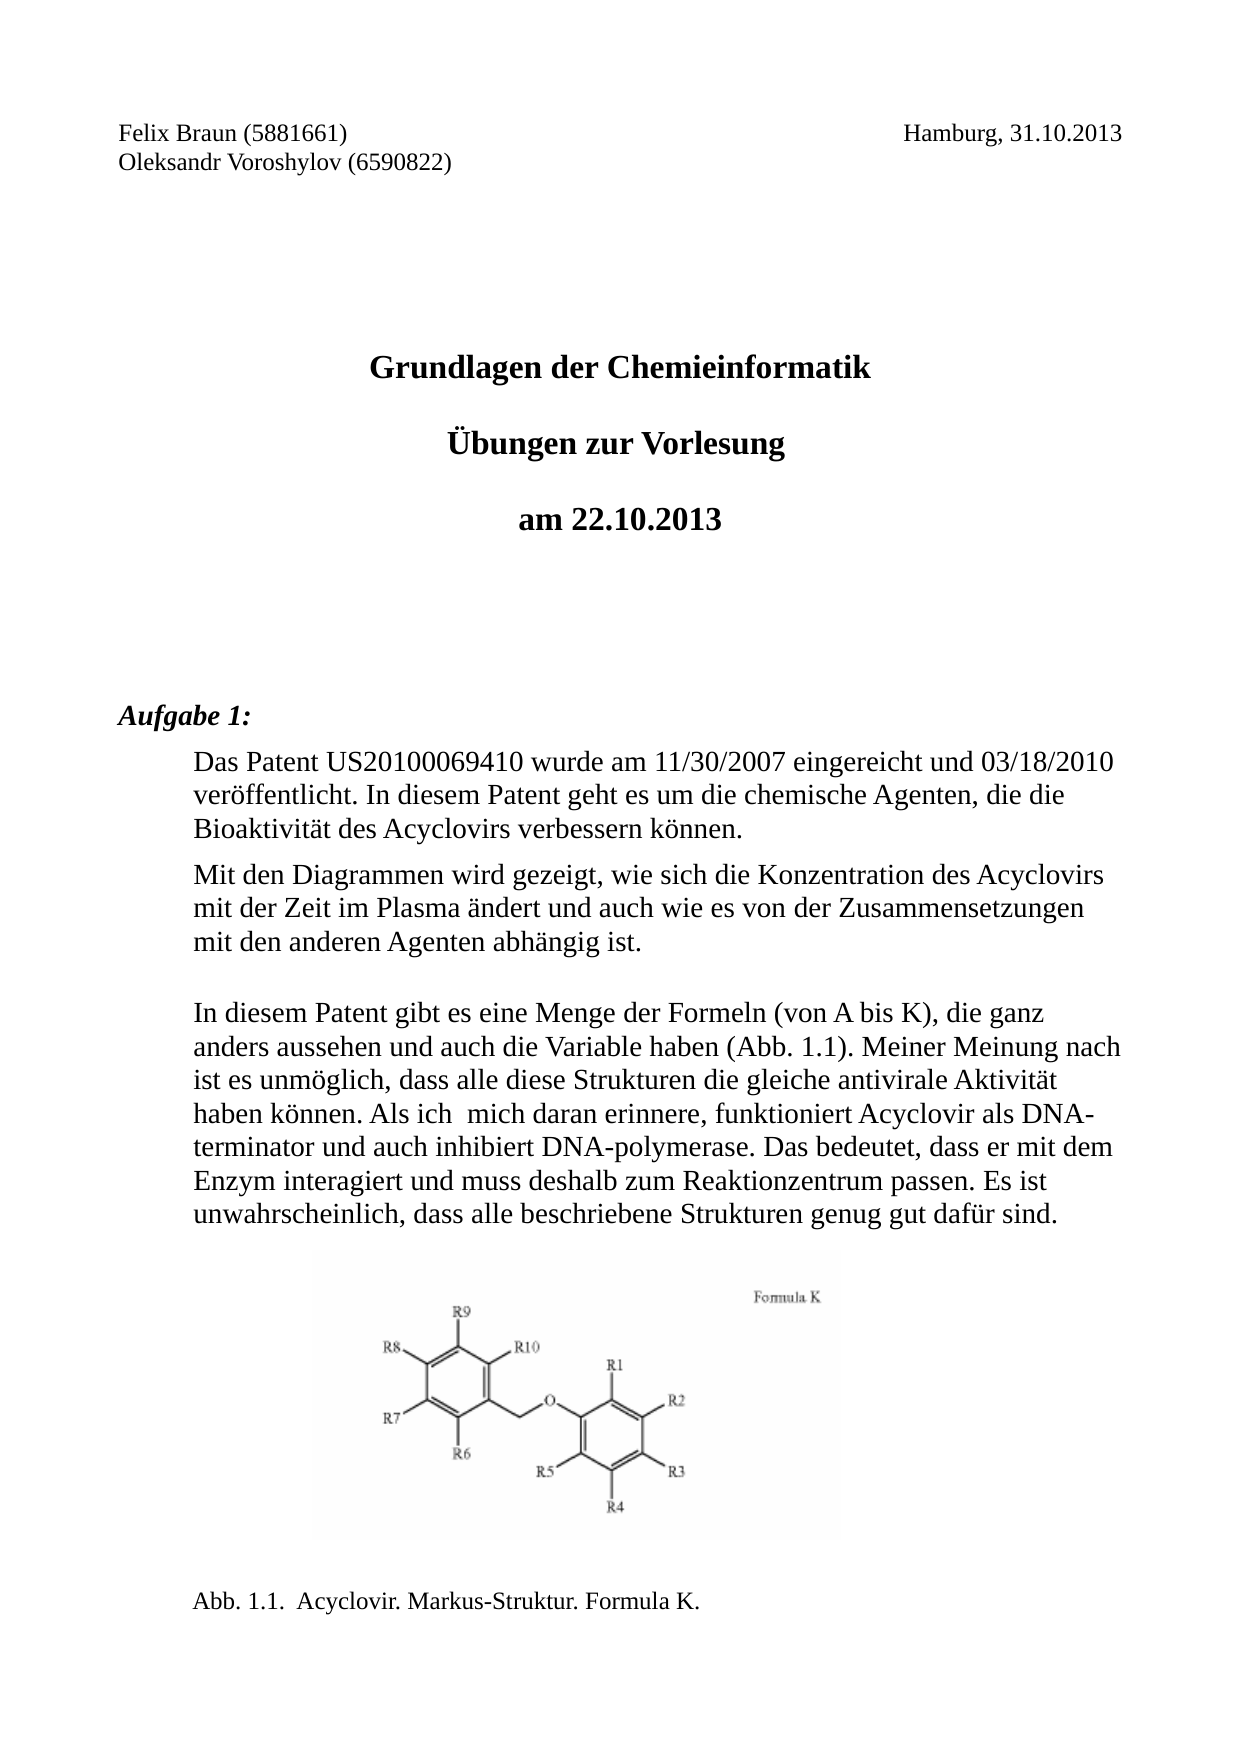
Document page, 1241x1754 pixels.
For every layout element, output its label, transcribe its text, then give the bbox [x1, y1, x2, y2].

subtitle Grundlagen der Chemieinformatik [118, 347, 1122, 386]
list Das Patent US20100069410 wurde am 11/30/2007 eingereicht und 03/18/2010 veröffentlicht. In diesem Patent geht es um die chemische Agenten, die die Bioaktivität des Acyclovirs verbessern können. [156, 744, 1122, 844]
subtitle In diesem Patent gibt es eine Menge der Formeln (von A bis K), die ganz anders aussehen und auch die Variable haben (Abb. 1.1). Meiner Meinung nach ist es unmöglich, dass alle diese Strukturen die gleiche antivirale Aktivität haben können. Als ich mich daran erinnere, funktioniert Acyclovir als DNA-terminator und auch inhibiert DNA-polymerase. Das bedeutet, dass er mit dem Enzym interagiert und muss deshalb zum Reaktionzentrum passen. Es ist unwahrscheinlich, dass alle beschriebene Strukturen genug gut dafür sind. [118, 995, 1122, 1230]
subtitle Übungen zur Vorlesung [118, 423, 1122, 462]
list Mit den Diagrammen wird gezeigt, wie sich die Konzentration des Acyclovirs mit der Zeit im Plasma ändert und auch wie es von der Zusammensetzungen mit den anderen Agenten abhängig ist. [156, 857, 1122, 958]
subtitle Aufgabe 1: [118, 698, 1122, 731]
subtitle am 22.10.2013 [118, 499, 1122, 538]
text Abb. 1.1. Acyclovir. Markus-Struktur. Formula K. [118, 1586, 1122, 1615]
picture [311, 1250, 842, 1540]
